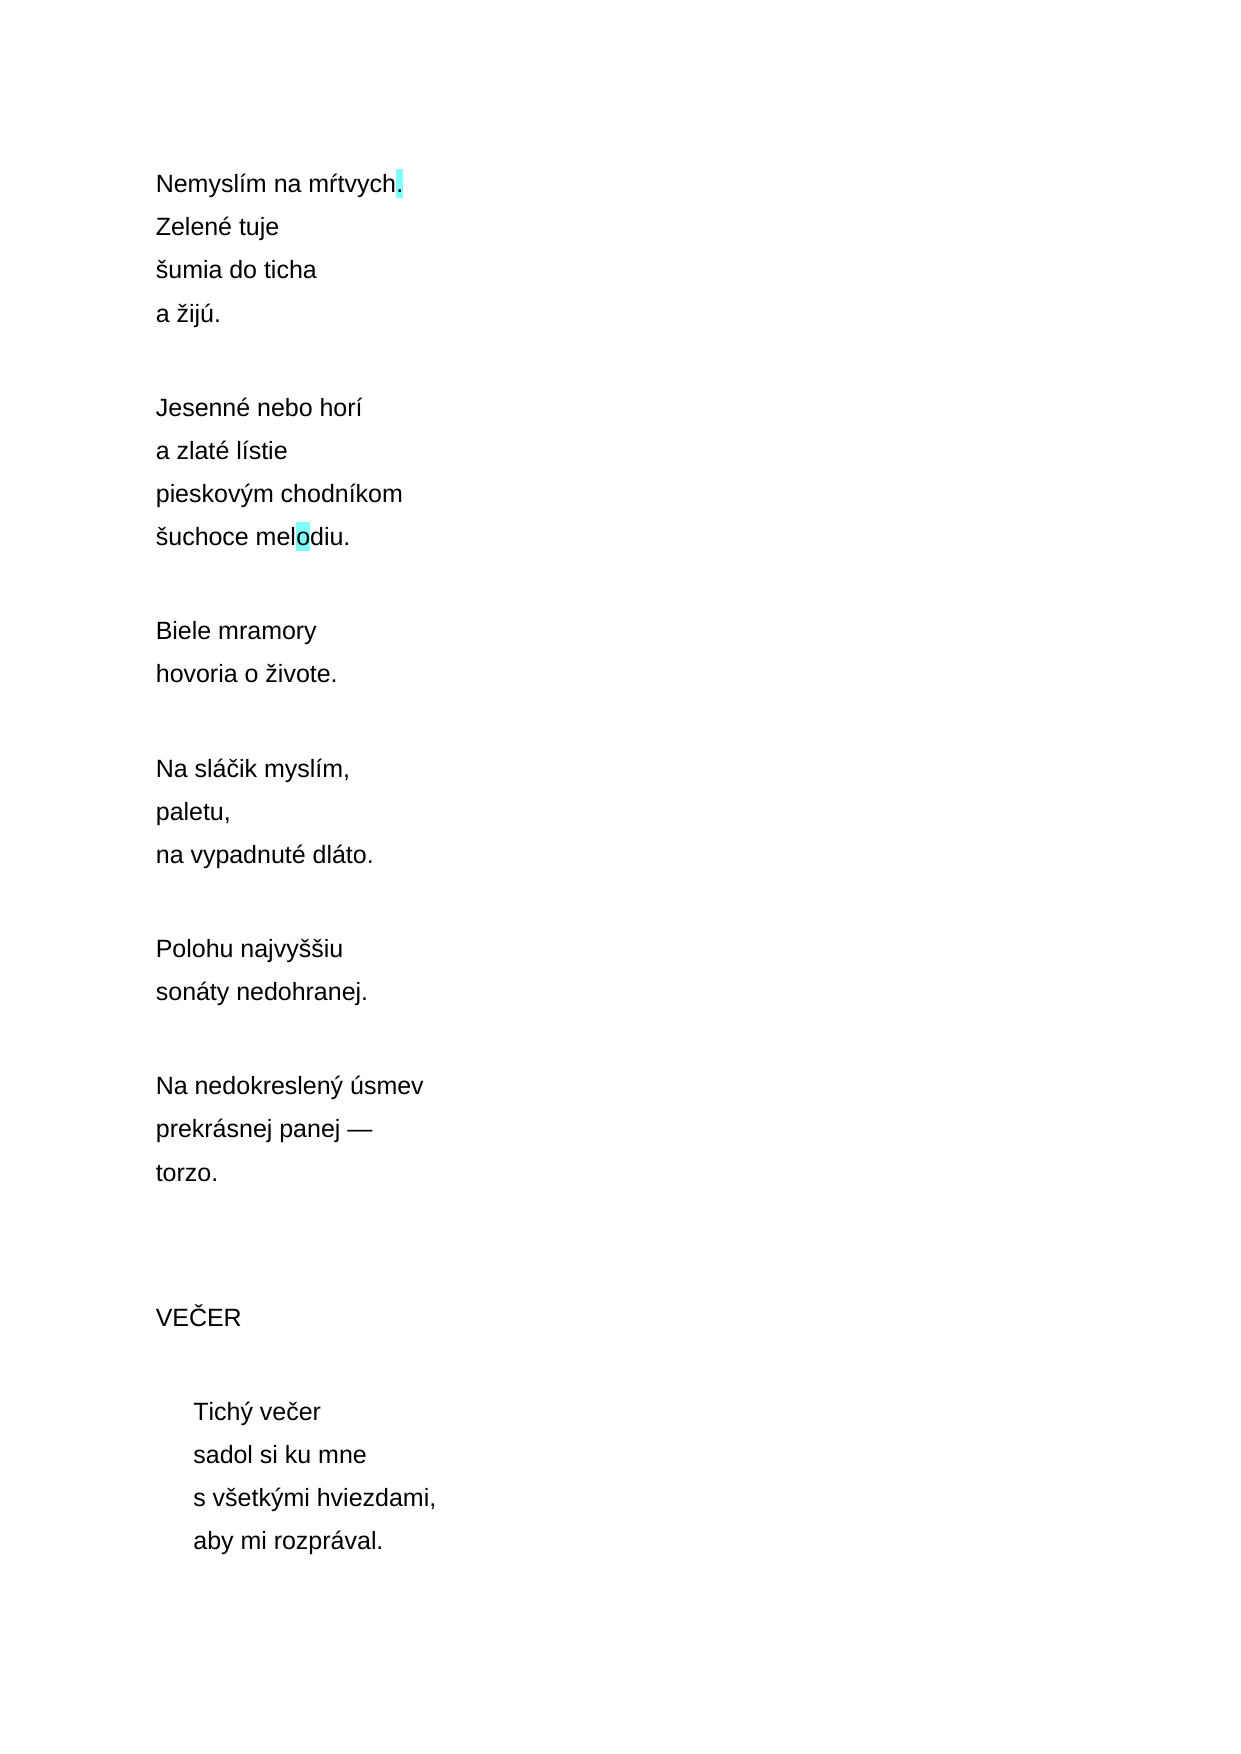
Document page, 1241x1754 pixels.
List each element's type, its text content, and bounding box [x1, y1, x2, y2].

text aby mi rozprával. [156, 1526, 1084, 1555]
text šumia do ticha [156, 255, 1084, 284]
text a žijú. [156, 298, 1084, 327]
text Na nedokreslený úsmev [156, 1071, 1084, 1100]
text Jesenné nebo horí [156, 393, 1084, 421]
text šuchoce melodiu. [156, 522, 1084, 551]
text Zelené tuje [156, 212, 1084, 241]
text paletu, [156, 797, 1084, 825]
text Tichý večer [156, 1397, 1084, 1426]
text hovoria o živote. [156, 659, 1084, 688]
text prekrásnej panej — [156, 1114, 1084, 1143]
text Polohu najvyššiu [156, 934, 1084, 963]
text Na sláčik myslím, [156, 753, 1084, 782]
text sadol si ku mne [156, 1440, 1084, 1469]
text s všetkými hviezdami, [156, 1483, 1084, 1512]
text Biele mramory [156, 616, 1084, 645]
text na vypadnuté dláto. [156, 840, 1084, 868]
text a zlaté lístie [156, 436, 1084, 464]
text sonáty nedohranej. [156, 977, 1084, 1006]
text pieskovým chodníkom [156, 479, 1084, 508]
text Nemyslím na mŕtvych. [156, 169, 1084, 198]
text VEČER [156, 1303, 1084, 1331]
text torzo. [156, 1157, 1084, 1186]
